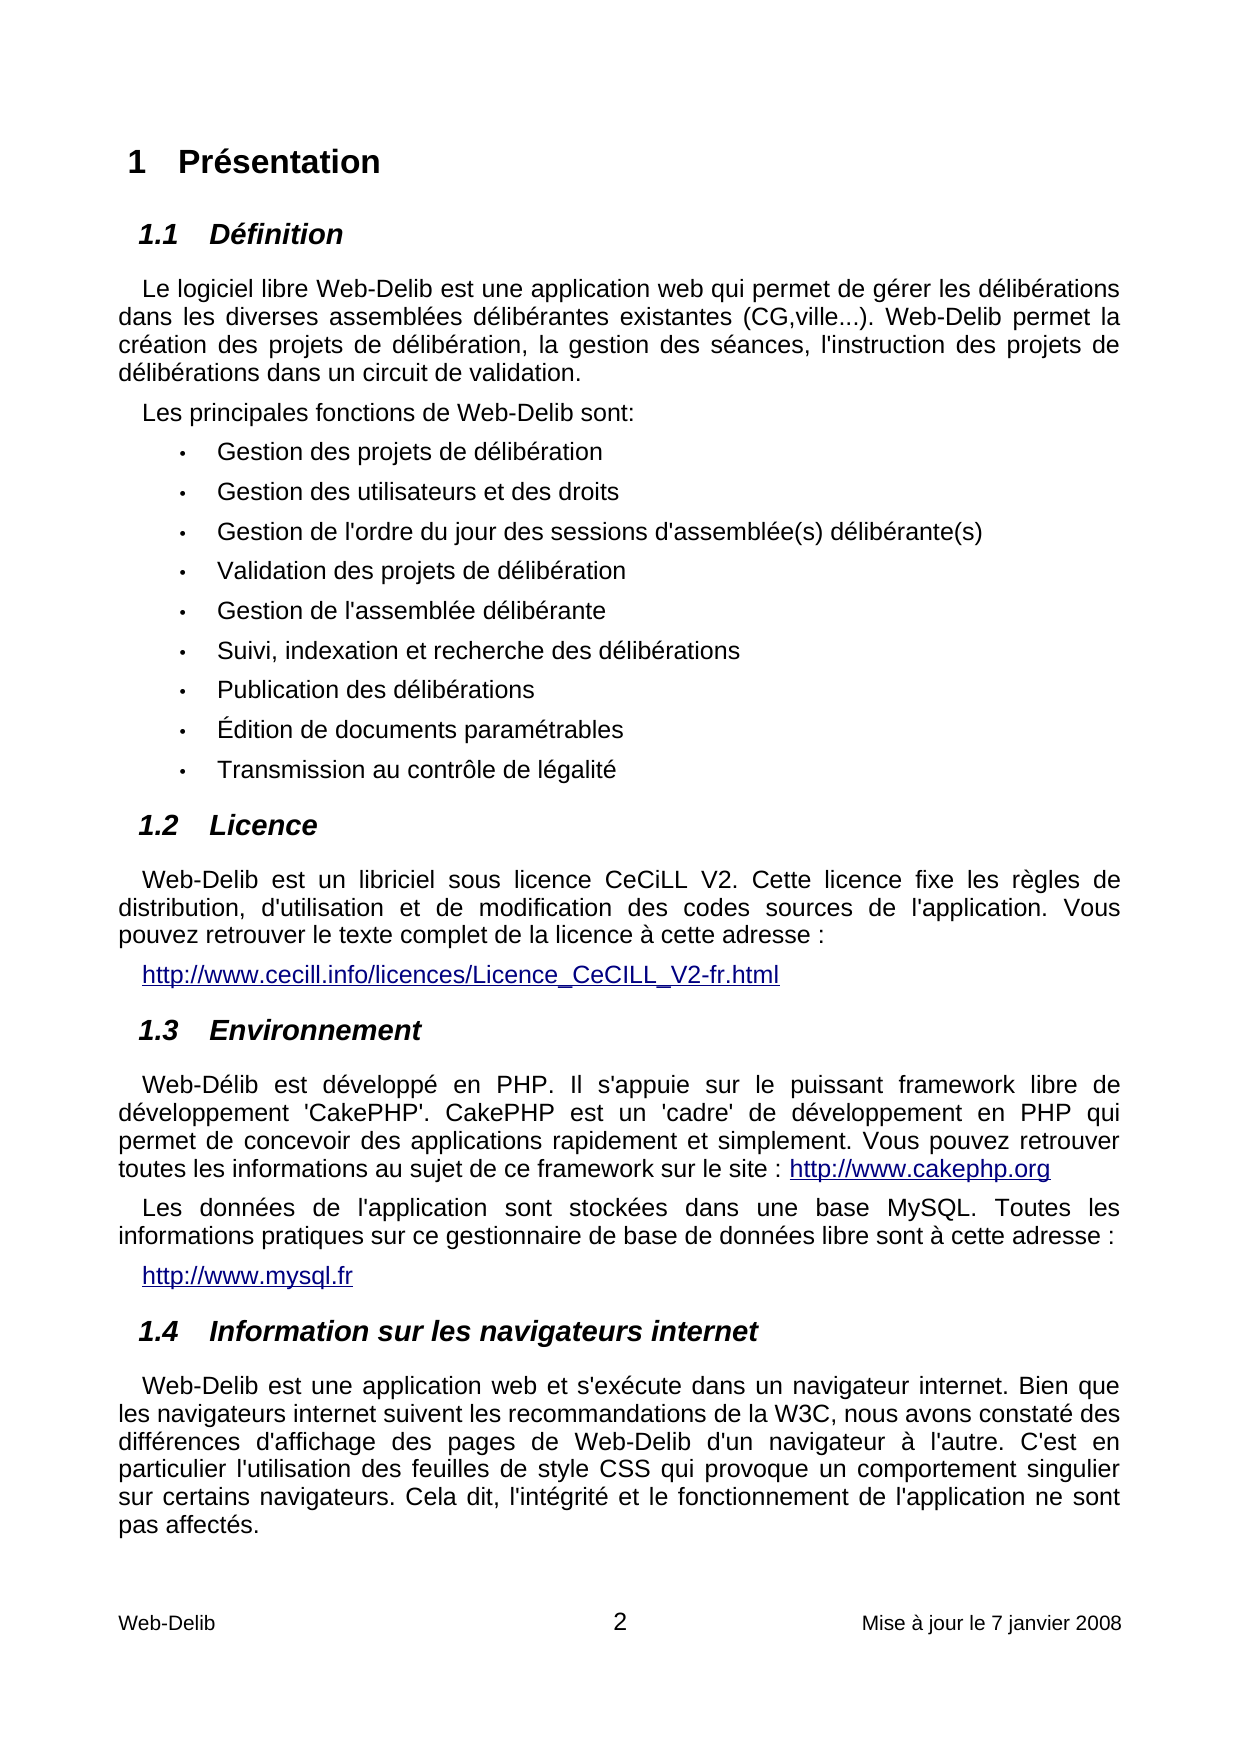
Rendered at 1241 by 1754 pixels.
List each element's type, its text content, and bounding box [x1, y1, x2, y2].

text Les principales fonctions de Web-Delib sont: [118, 398, 1122, 426]
subtitle Licence [118, 808, 1122, 841]
subtitle Présentation [118, 143, 1122, 181]
text http://www.mysql.fr [118, 1262, 1122, 1290]
list Publication des délibérations [156, 676, 1122, 704]
text Le logiciel libre Web-Delib est une application web qui permet de gérer les délibérations dans les diverses assemblées délibérantes existantes (CG,ville...). Web-Delib permet la création des projets de délibération, la gestion des séances, l'instruction des projets de délibérations dans un circuit de validation. [118, 275, 1122, 387]
list Gestion de l'assemblée délibérante [156, 597, 1122, 625]
text Les données de l'application sont stockées dans une base MySQL. Toutes les informations pratiques sur ce gestionnaire de base de données libre sont à cette adresse : [118, 1194, 1122, 1250]
list Suivi, indexation et recherche des délibérations [156, 637, 1122, 664]
text Web-Délib est développé en PHP. Il s'appuie sur le puissant framework libre de développement 'CakePHP'. CakePHP est un 'cadre' de développement en PHP qui permet de concevoir des applications rapidement et simplement. Vous pouvez retrouver toutes les informations au sujet de ce framework sur le site : http://www.cakephp.org [118, 1071, 1122, 1182]
list Validation des projets de délibération [156, 557, 1122, 585]
list Gestion des utilisateurs et des droits [156, 478, 1122, 506]
list Gestion des projets de délibération [156, 438, 1122, 466]
list Transmission au contrôle de légalité [156, 756, 1122, 783]
subtitle Définition [118, 218, 1122, 251]
text Web-Delib est un libriciel sous licence CeCiLL V2. Cette licence fixe les règles de distribution, d'utilisation et de modification des codes sources de l'application. Vous pouvez retrouver le texte complet de la licence à cette adresse : [118, 865, 1122, 949]
text http://www.cecill.info/licences/Licence_CeCILL_V2-fr.html [118, 961, 1122, 989]
subtitle Information sur les navigateurs internet [118, 1315, 1122, 1347]
text Web-Delib est une application web et s'exécute dans un navigateur internet. Bien que les navigateurs internet suivent les recommandations de la W3C, nous avons constaté des différences d'affichage des pages de Web-Delib d'un navigateur à l'autre. C'est en particulier l'utilisation des feuilles de style CSS qui provoque un comportement singulier sur certains navigateurs. Cela dit, l'intégrité et le fonctionnement de l'application ne sont pas affectés. [118, 1372, 1122, 1539]
list Édition de documents paramétrables [156, 716, 1122, 744]
subtitle Environnement [118, 1014, 1122, 1046]
list Gestion de l'ordre du jour des sessions d'assemblée(s) délibérante(s) [156, 517, 1122, 545]
